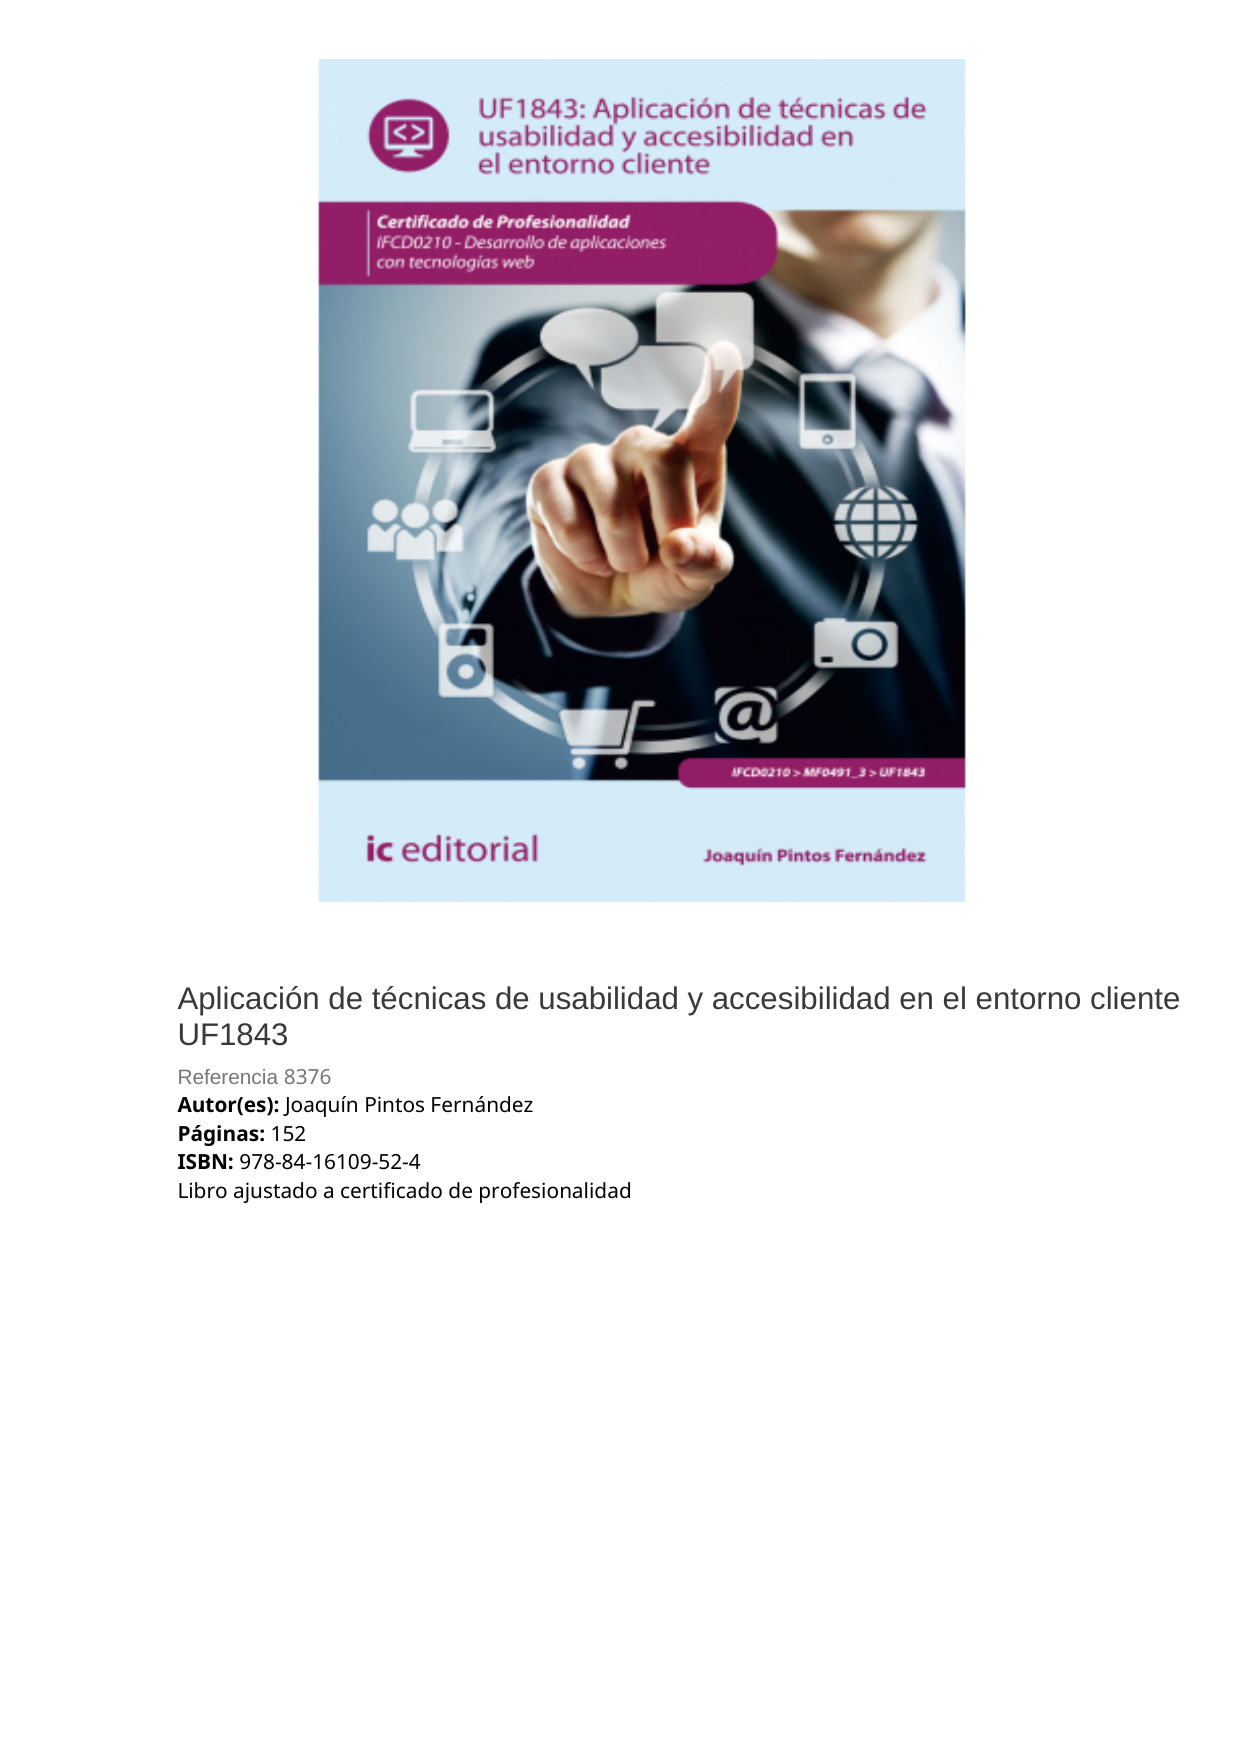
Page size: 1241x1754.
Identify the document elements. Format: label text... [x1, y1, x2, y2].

text Referencia 8376 [177, 1062, 1181, 1091]
text Autor(es): Joaquín Pintos Fernández Páginas: 152 ISBN: 978-84-16109-52-4 Libro ajustado a certificado de profesionalidad [177, 1091, 1181, 1204]
subtitle Aplicación de técnicas de usabilidad y accesibilidad en el entorno cliente UF1843 [177, 980, 1181, 1052]
picture [177, 59, 1108, 902]
